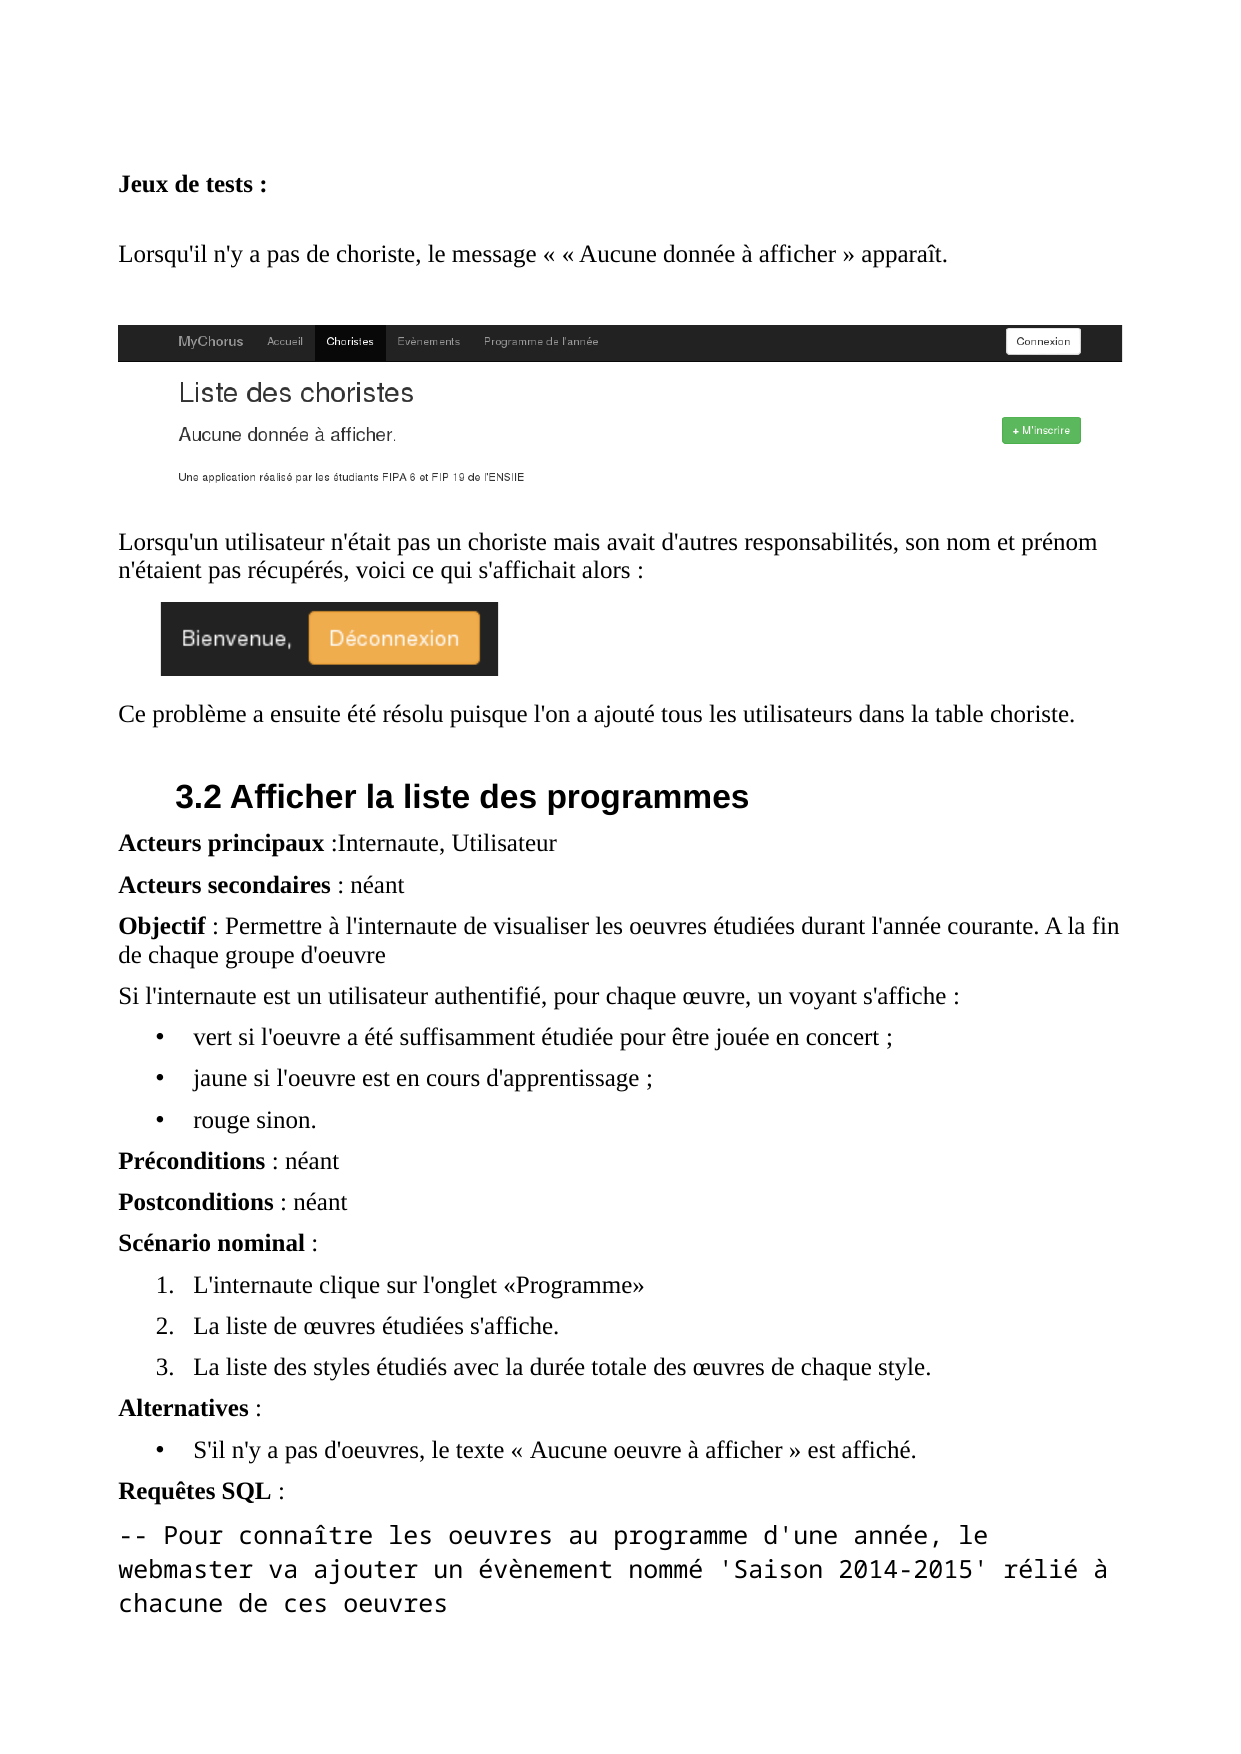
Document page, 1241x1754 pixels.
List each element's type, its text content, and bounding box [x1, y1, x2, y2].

text Requêtes SQL : [118, 1476, 1122, 1505]
list vert si l'oeuvre a été suffisamment étudiée pour être jouée en concert ; [156, 1022, 1122, 1051]
text Lorsqu'un utilisateur n'était pas un choriste mais avait d'autres responsabilités, son nom et prénom n'étaient pas récupérés, voici ce qui s'affichait alors : [118, 527, 1122, 584]
text Acteurs principaux :Internaute, Utilisateur [118, 828, 1122, 857]
text Préconditions : néant [118, 1146, 1122, 1175]
subtitle 3.2 Afficher la liste des programmes [175, 777, 1122, 816]
list La liste de œuvres étudiées s'affiche. [156, 1311, 1122, 1340]
text Alternatives : [118, 1393, 1122, 1422]
list S'il n'y a pas d'oeuvres, le texte « Aucune oeuvre à afficher » est affiché. [156, 1435, 1122, 1463]
text Scénario nominal : [118, 1228, 1122, 1257]
text Lorsqu'il n'y a pas de choriste, le message « « Aucune donnée à afficher » apparaît. [118, 239, 1122, 268]
list La liste des styles étudiés avec la durée totale des œuvres de chaque style. [156, 1352, 1122, 1381]
text -- Pour connaître les oeuvres au programme d'une année, le webmaster va ajouter un évènement nommé 'Saison 2014-2015' rélié à chacune de ces oeuvres [118, 1517, 1122, 1619]
text Objectif : Permettre à l'internaute de visualiser les oeuvres étudiées durant l'année courante. A la fin de chaque groupe d'oeuvre [118, 911, 1122, 968]
list jaune si l'oeuvre est en cours d'apprentissage ; [156, 1063, 1122, 1092]
picture [160, 602, 499, 676]
text Postconditions : néant [118, 1187, 1122, 1216]
text Acteurs secondaires : néant [118, 870, 1122, 898]
text Jeux de tests : [118, 169, 1122, 198]
list L'internaute clique sur l'onglet «Programme» [156, 1270, 1122, 1298]
text Si l'internaute est un utilisateur authentifié, pour chaque œuvre, un voyant s'affiche : [118, 981, 1122, 1010]
list rouge sinon. [156, 1105, 1122, 1133]
text Ce problème a ensuite été résolu puisque l'on a ajouté tous les utilisateurs dans la table choriste. [118, 699, 1122, 728]
picture [118, 325, 1123, 498]
